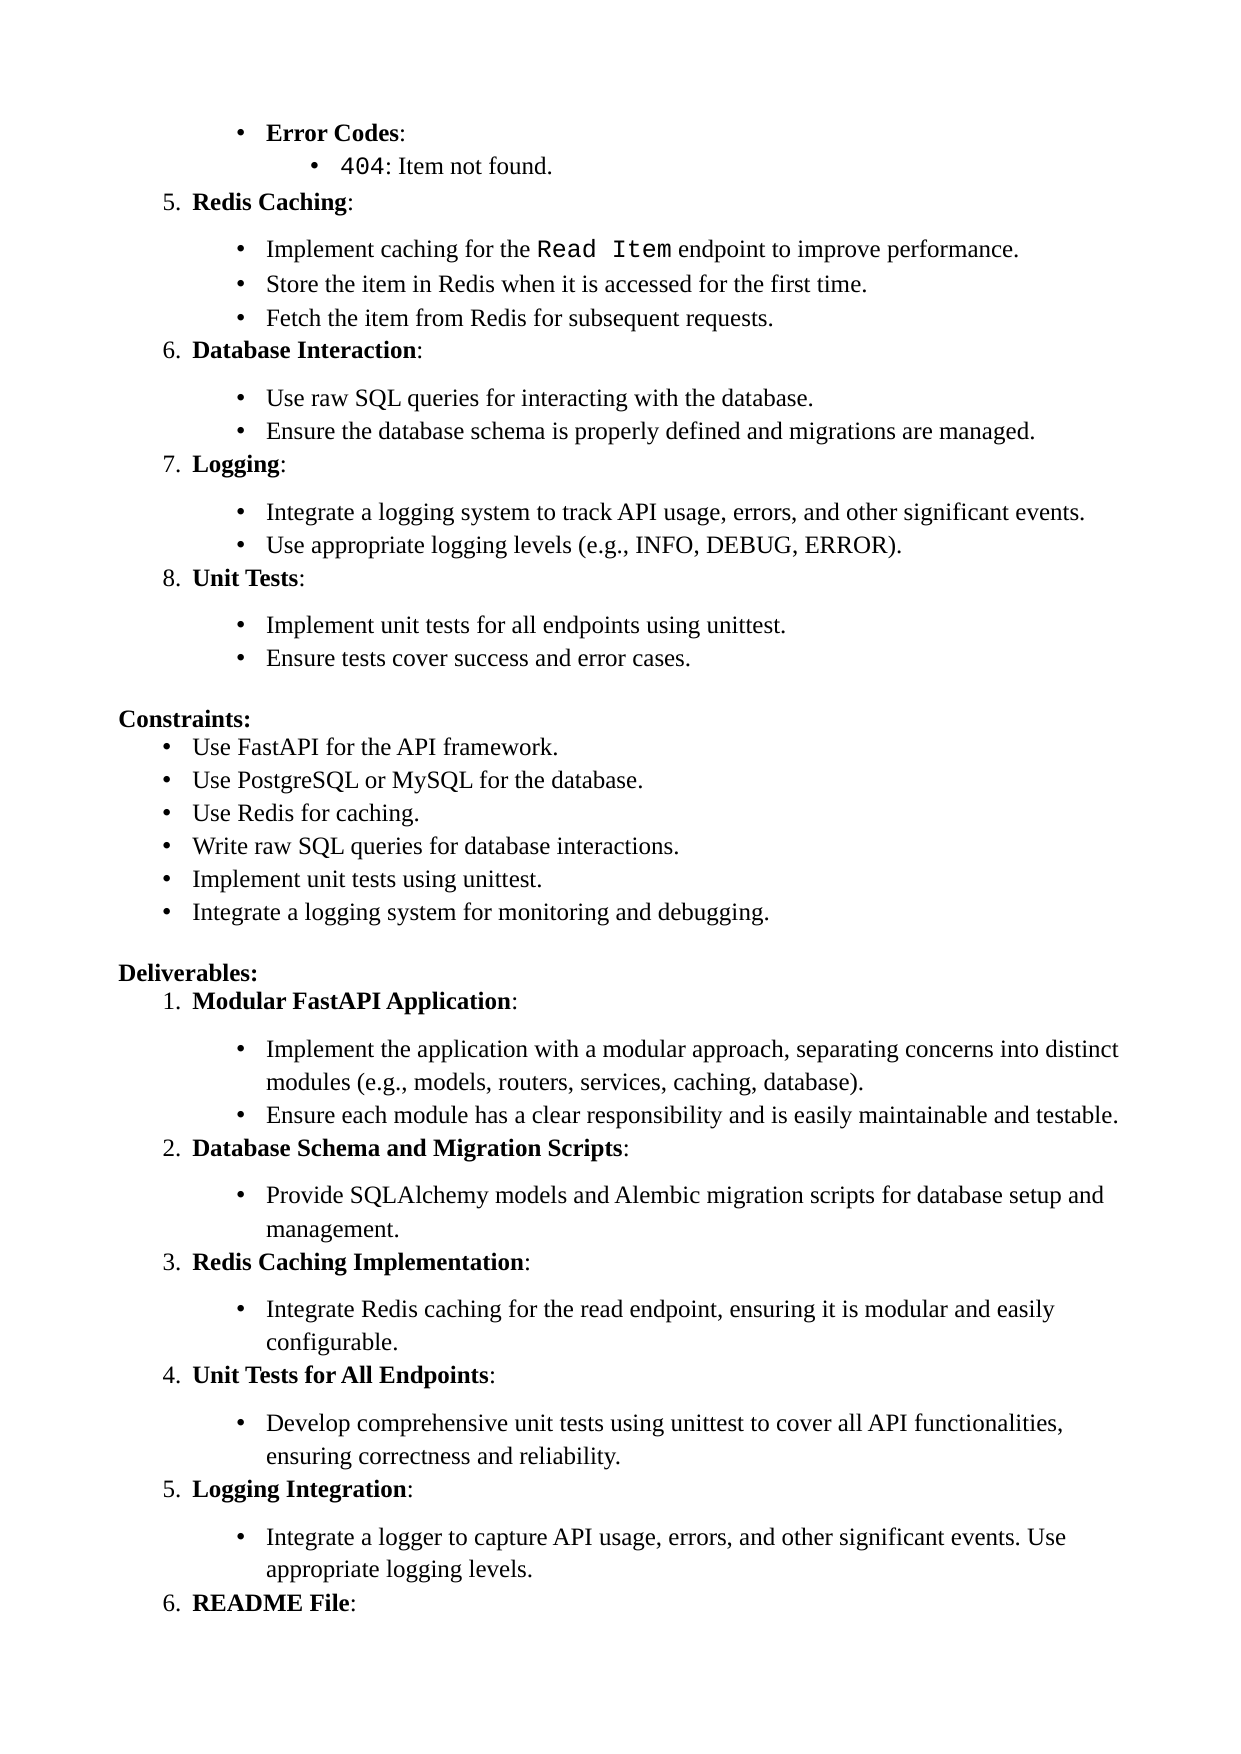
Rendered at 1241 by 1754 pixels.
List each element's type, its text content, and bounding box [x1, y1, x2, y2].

list Redis Caching: [162, 187, 1122, 215]
list Implement the application with a modular approach, separating concerns into distinct modules (e.g., models, routers, services, caching, database). [236, 1034, 1122, 1096]
list Error Codes: [236, 118, 1122, 147]
list Store the item in Redis when it is accessed for the first time. [236, 269, 1122, 298]
list Write raw SQL queries for database interactions. [162, 831, 1122, 860]
list 404: Item not found. [310, 151, 1122, 182]
list Ensure each module has a clear responsibility and is easily maintainable and testable. [236, 1100, 1122, 1129]
list Develop comprehensive unit tests using unittest to cover all API functionalities, ensuring correctness and reliability. [236, 1408, 1122, 1470]
list Use FastAPI for the API framework. [162, 732, 1122, 761]
subtitle Deliverables: [118, 958, 1122, 986]
list Ensure the database schema is properly defined and migrations are managed. [236, 416, 1122, 445]
list Database Schema and Migration Scripts: [162, 1133, 1122, 1162]
list Logging Integration: [162, 1474, 1122, 1503]
list README File: [162, 1588, 1122, 1616]
list Use appropriate logging levels (e.g., INFO, DEBUG, ERROR). [236, 530, 1122, 559]
list Redis Caching Implementation: [162, 1247, 1122, 1275]
list Use PostgreSQL or MySQL for the database. [162, 765, 1122, 794]
list Logging: [162, 449, 1122, 478]
list Database Interaction: [162, 336, 1122, 364]
subtitle Constraints: [118, 704, 1122, 732]
list Provide SQLAlchemy models and Alembic migration scripts for database setup and management. [236, 1181, 1122, 1242]
list Ensure tests cover success and error cases. [236, 643, 1122, 672]
list Integrate a logger to capture API usage, errors, and other significant events. Use appropriate logging levels. [236, 1522, 1122, 1583]
list Unit Tests: [162, 563, 1122, 592]
list Integrate Redis caching for the read endpoint, ensuring it is modular and easily configurable. [236, 1294, 1122, 1356]
list Integrate a logging system for monitoring and debugging. [162, 897, 1122, 926]
list Implement unit tests using unittest. [162, 864, 1122, 893]
list Use Redis for caching. [162, 798, 1122, 827]
list Modular FastAPI Application: [162, 986, 1122, 1015]
list Integrate a logging system to track API usage, errors, and other significant events. [236, 497, 1122, 526]
list Fetch the item from Redis for subsequent requests. [236, 303, 1122, 331]
list Unit Tests for All Endpoints: [162, 1360, 1122, 1389]
list Implement caching for the Read Item endpoint to improve performance. [236, 234, 1122, 265]
list Use raw SQL queries for interacting with the database. [236, 383, 1122, 412]
list Implement unit tests for all endpoints using unittest. [236, 611, 1122, 639]
